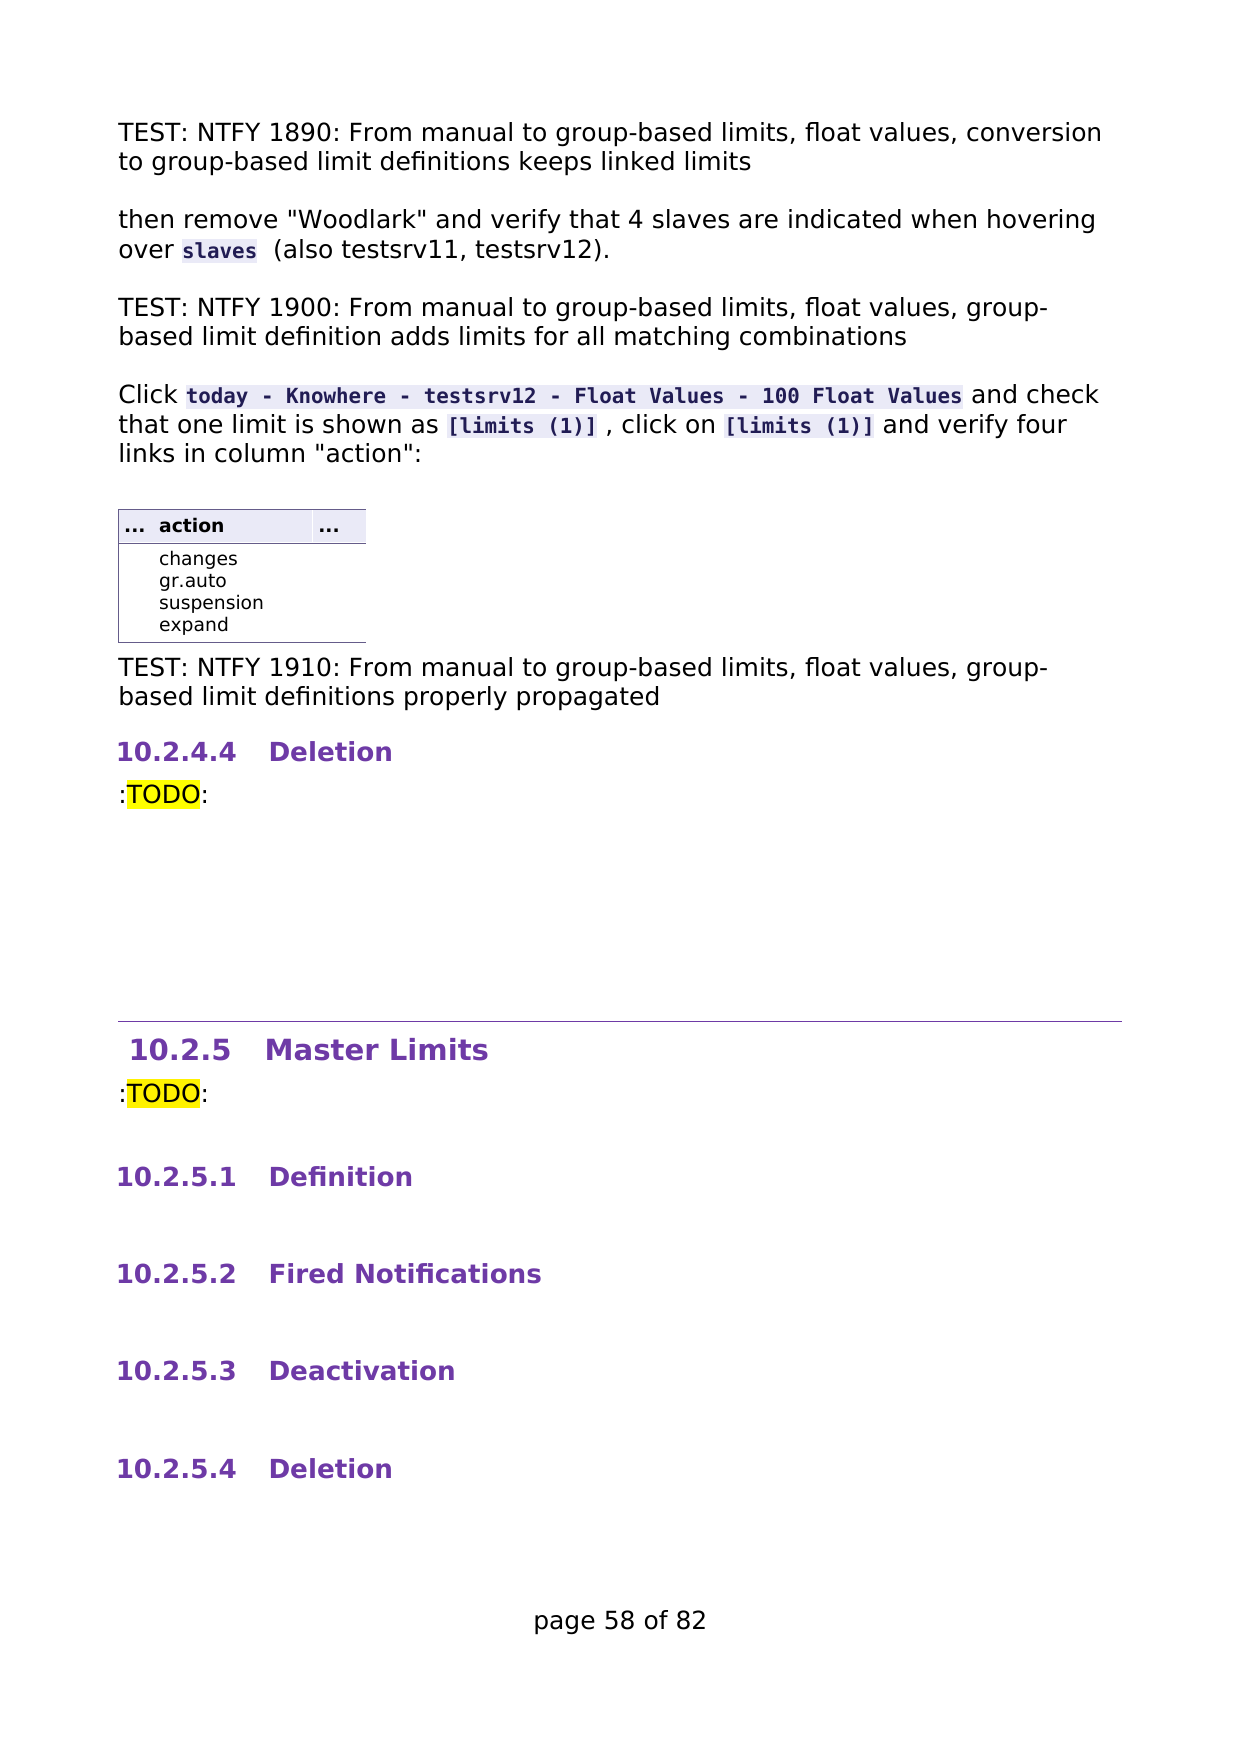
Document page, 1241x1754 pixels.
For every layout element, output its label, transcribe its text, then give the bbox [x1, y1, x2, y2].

text TEST: NTFY 1900: From manual to group-based limits, float values, group-based limit definition adds limits for all matching combinations [118, 293, 1122, 351]
subtitle Definition [118, 1162, 1122, 1193]
text :TODO: [118, 1079, 1122, 1108]
table_cell changes gr.auto suspension expand [153, 544, 312, 642]
table_cell [313, 544, 366, 642]
subtitle Deletion [118, 1454, 1122, 1484]
subtitle Deactivation [118, 1356, 1122, 1387]
subtitle Fired Notifications [118, 1259, 1122, 1290]
text :TODO: [118, 780, 1122, 809]
text then remove "Woodlark" and verify that 4 slaves are indicated when hovering over slaves (also testsrv11, testsrv12). [118, 206, 1122, 293]
table_header ... [313, 510, 366, 542]
subtitle Master Limits [118, 1022, 1122, 1079]
text TEST: NTFY 1890: From manual to group-based limits, float values, conversion to group-based limit definitions keeps linked limits [118, 118, 1122, 176]
text Click today - Knowhere - testsrv12 - Float Values - 100 Float Values and check that one limit is shown as [limits (1)] , click on [limits (1)] and verify four links in column "action": [118, 381, 1122, 468]
table_header ... [119, 510, 153, 542]
table_header action [153, 510, 312, 542]
text TEST: NTFY 1910: From manual to group-based limits, float values, group-based limit definitions properly propagated [118, 653, 1122, 712]
table_cell [119, 544, 153, 642]
subtitle Deletion [118, 737, 1122, 767]
